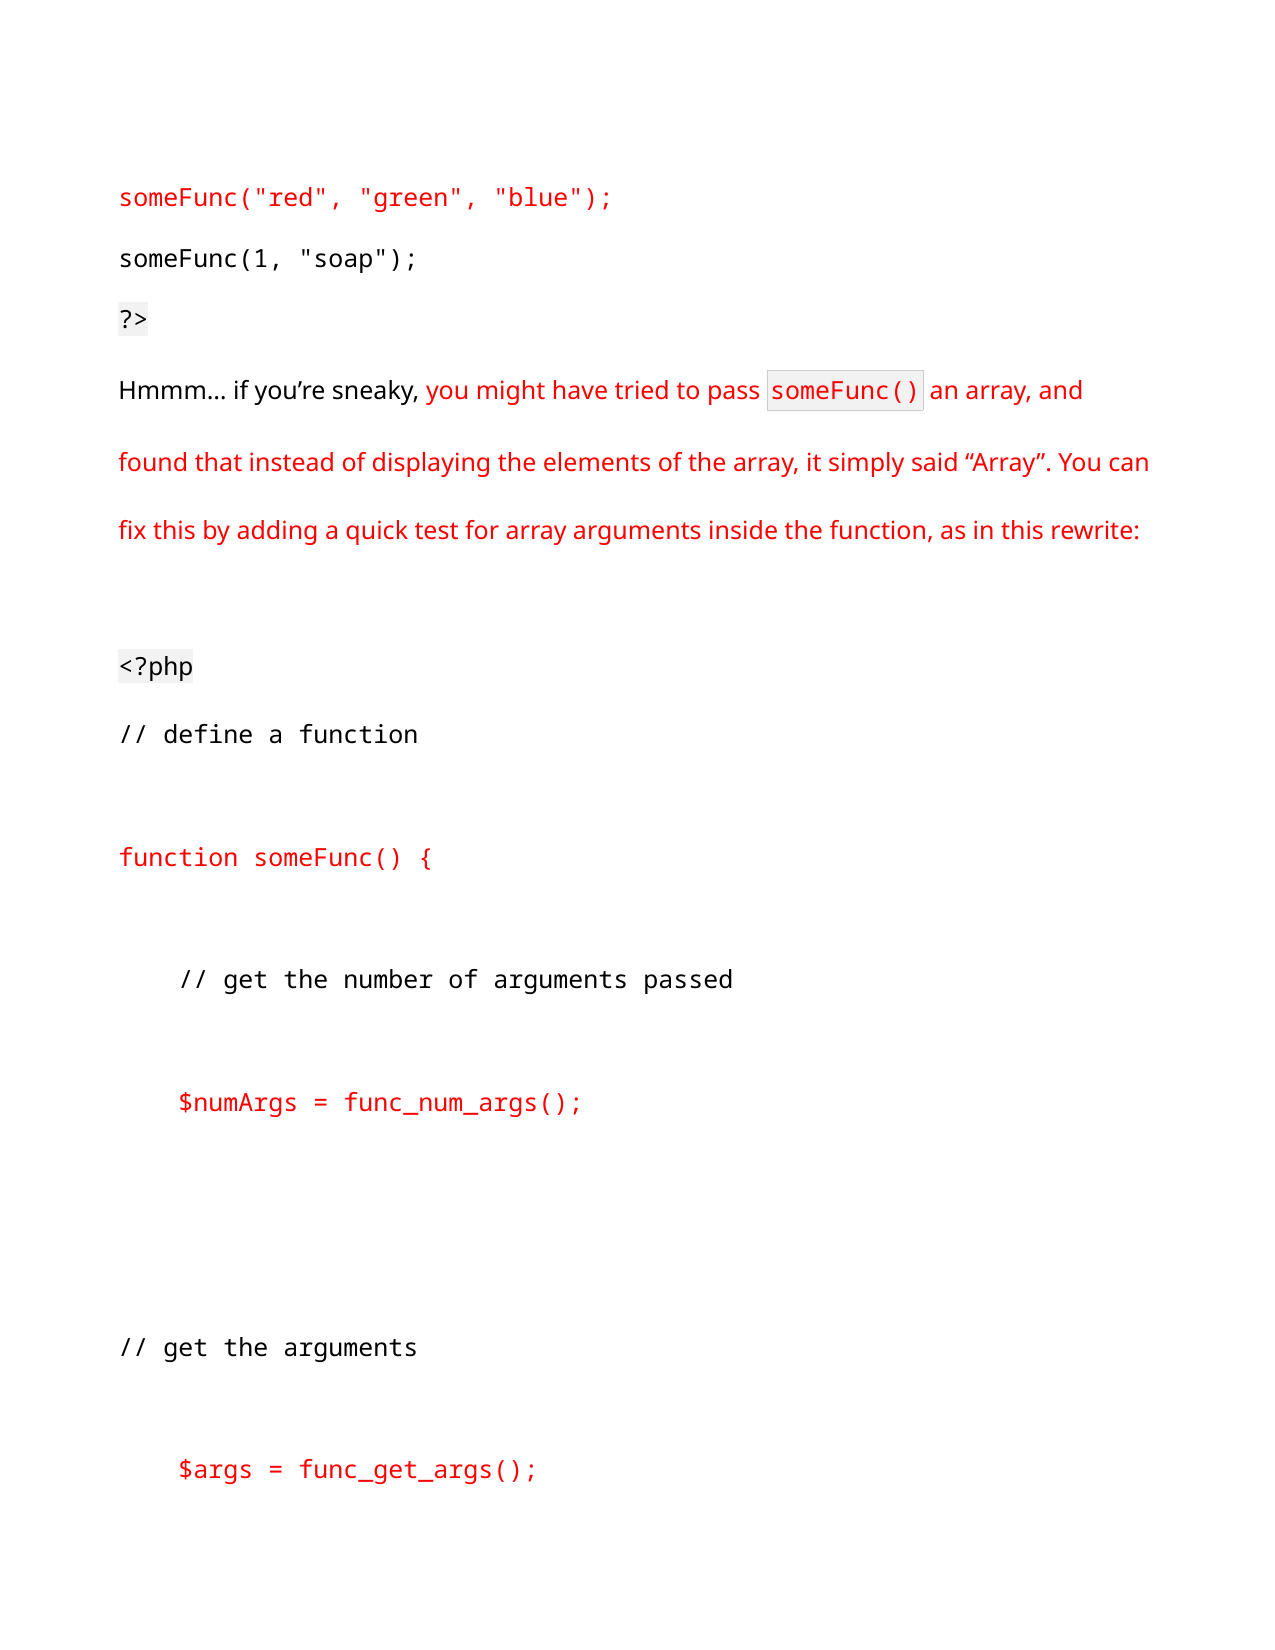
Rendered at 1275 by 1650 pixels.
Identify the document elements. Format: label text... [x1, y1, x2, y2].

text // define a function function someFunc() { // get the number of arguments passed $numArgs = func_num_args(); // get the arguments $args = func_get_args(); [118, 717, 1157, 1486]
text <?php [118, 580, 1157, 683]
text ?> [118, 302, 1157, 336]
text someFunc("red", "green", "blue"); [118, 118, 1157, 213]
text someFunc(1, "soap"); [118, 241, 1157, 275]
text Hmmm… if you’re sneaky, you might have tried to pass someFunc() an array, and found that instead of displaying the elements of the array, it simply said “Array”. You can fix this by adding a quick test for array arguments inside the function, as in this rewrite: [118, 370, 1157, 546]
